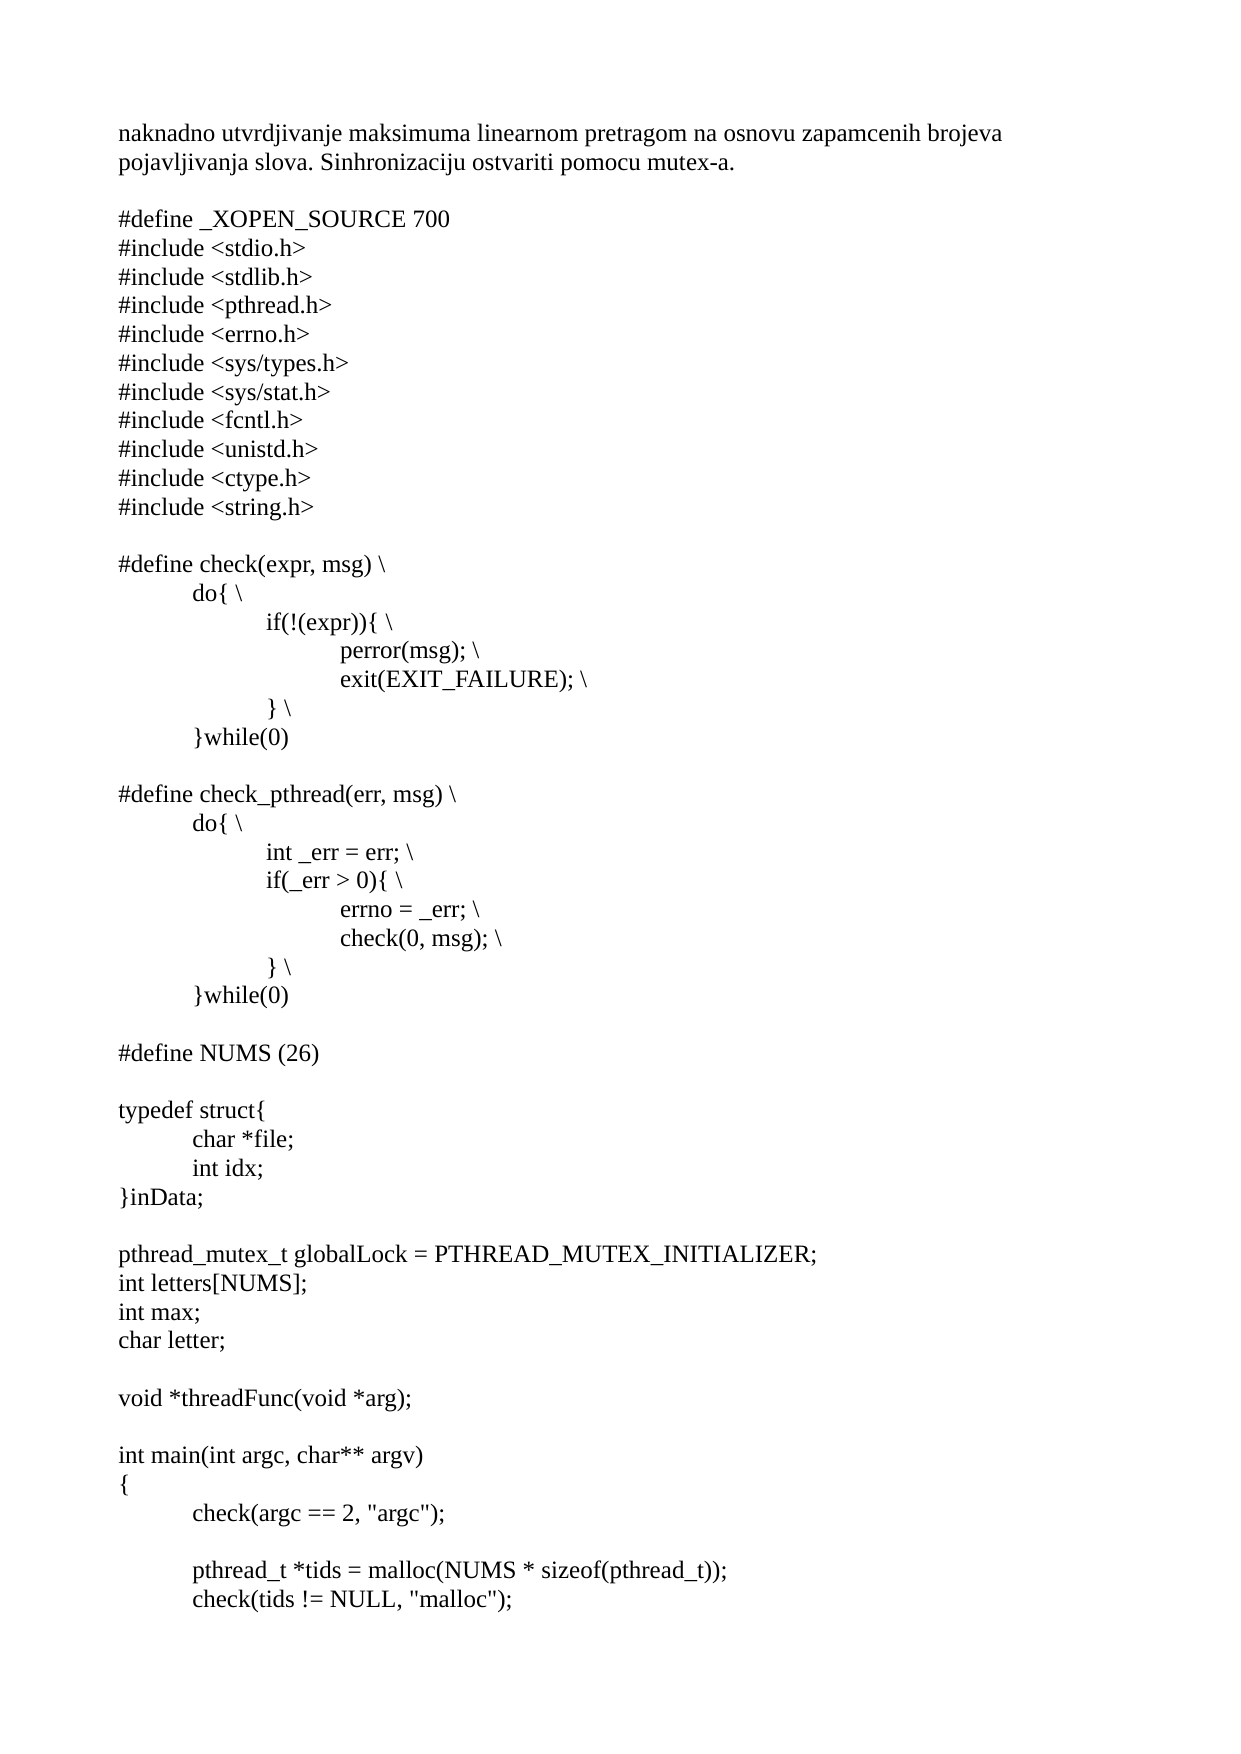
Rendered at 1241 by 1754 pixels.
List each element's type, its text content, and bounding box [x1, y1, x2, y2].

text }while(0) [118, 722, 1122, 751]
text }inData; [118, 1182, 1122, 1211]
text int letters[NUMS]; [118, 1268, 1122, 1297]
text int _err = err; \ [118, 837, 1122, 866]
text char letter; [118, 1326, 1122, 1354]
text int idx; [118, 1153, 1122, 1182]
text #include <fcntl.h> [118, 406, 1122, 434]
text if(!(expr)){ \ [118, 607, 1122, 636]
text pthread_t *tids = malloc(NUMS * sizeof(pthread_t)); [118, 1556, 1122, 1584]
text int max; [118, 1297, 1122, 1326]
text if(_err > 0){ \ [118, 866, 1122, 894]
text check(argc == 2, "argc"); [118, 1498, 1122, 1527]
text pthread_mutex_t globalLock = PTHREAD_MUTEX_INITIALIZER; [118, 1239, 1122, 1268]
text #include <unistd.h> [118, 434, 1122, 463]
text naknadno utvrdjivanje maksimuma linearnom pretragom na osnovu zapamcenih brojeva pojavljivanja slova. Sinhronizaciju ostvariti pomocu mutex-a. [118, 118, 1122, 176]
text #include <sys/stat.h> [118, 377, 1122, 406]
text } \ [118, 693, 1122, 722]
text #define NUMS (26) [118, 1038, 1122, 1067]
text #include <errno.h> [118, 319, 1122, 348]
text perror(msg); \ [118, 636, 1122, 664]
text do{ \ [118, 578, 1122, 607]
text errno = _err; \ [118, 894, 1122, 923]
text #include <ctype.h> [118, 463, 1122, 492]
text } \ [118, 952, 1122, 981]
text { [118, 1469, 1122, 1498]
text check(0, msg); \ [118, 923, 1122, 952]
text void *threadFunc(void *arg); [118, 1383, 1122, 1412]
text do{ \ [118, 808, 1122, 837]
text int main(int argc, char** argv) [118, 1441, 1122, 1469]
text #define _XOPEN_SOURCE 700 [118, 204, 1122, 233]
text #include <stdio.h> [118, 233, 1122, 262]
text #include <pthread.h> [118, 291, 1122, 319]
text char *file; [118, 1124, 1122, 1153]
text #include <stdlib.h> [118, 262, 1122, 291]
text typedef struct{ [118, 1096, 1122, 1124]
text #include <sys/types.h> [118, 348, 1122, 377]
text #define check(expr, msg) \ [118, 549, 1122, 578]
text exit(EXIT_FAILURE); \ [118, 664, 1122, 693]
text }while(0) [118, 981, 1122, 1009]
text #include <string.h> [118, 492, 1122, 521]
text #define check_pthread(err, msg) \ [118, 779, 1122, 808]
text check(tids != NULL, "malloc"); [118, 1584, 1122, 1613]
